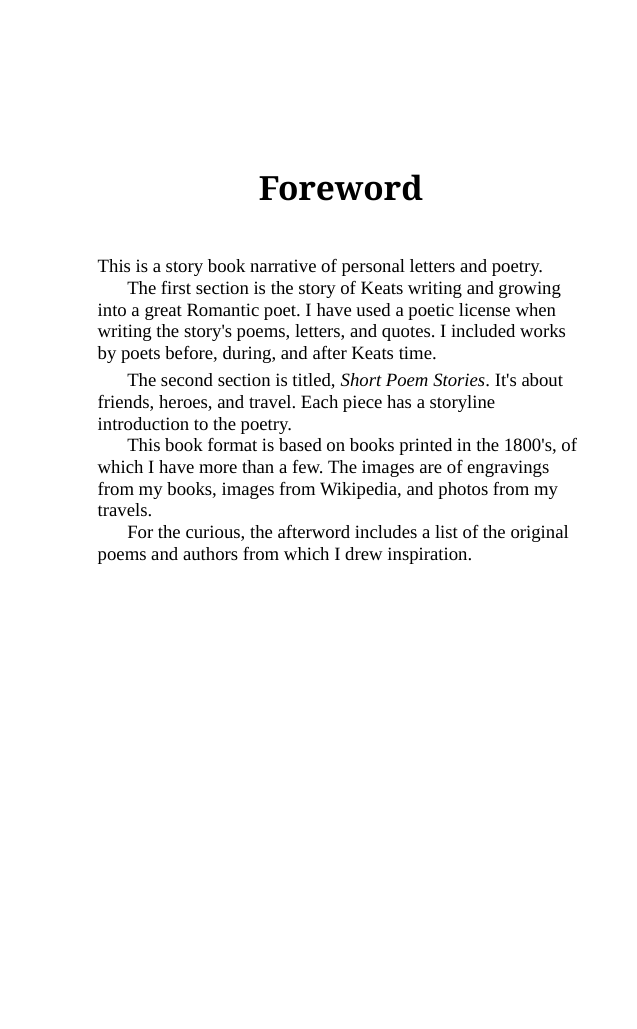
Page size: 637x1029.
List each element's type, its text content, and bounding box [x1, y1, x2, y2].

text The first section is the story of Keats writing and growing into a great Romantic poet. I have used a poetic license when writing the story's poems, letters, and quotes. I included works by poets before, during, and after Keats time. [97, 277, 583, 363]
subtitle Foreword [97, 165, 583, 210]
text For the curious, the afterword includes a list of the original poems and authors from which I drew inspiration. [97, 521, 583, 564]
text This book format is based on books printed in the 1800's, of which I have more than a few. The images are of engravings from my books, images from Wikipedia, and photos from my travels. [97, 434, 583, 521]
text The second section is titled, Short Poem Stories. It's about friends, heroes, and travel. Each piece has a storyline introduction to the poetry. [97, 369, 583, 434]
text This is a story book narrative of personal letters and poetry. [97, 255, 583, 277]
